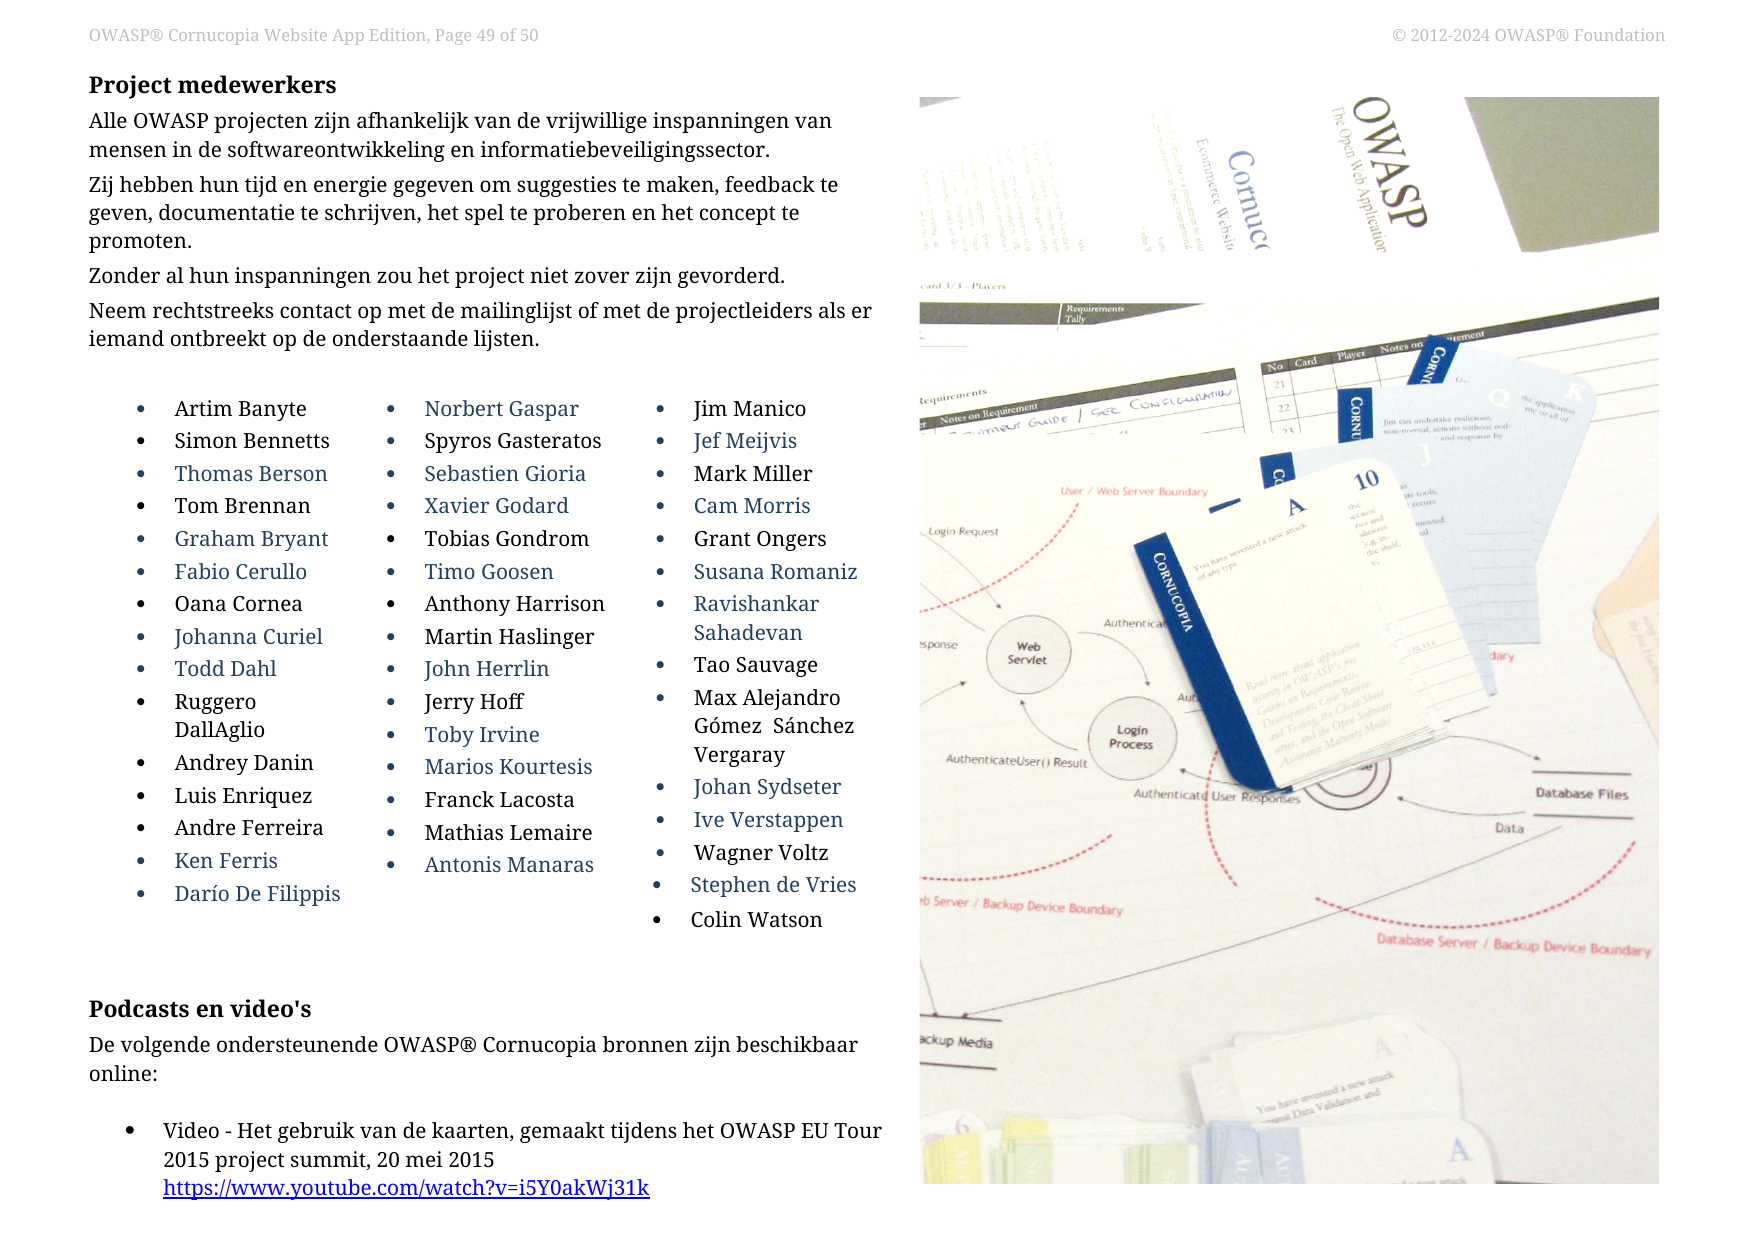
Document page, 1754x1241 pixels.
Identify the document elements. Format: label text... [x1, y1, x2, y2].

table_header Norbert Gaspar Spyros Gasteratos Sebastien Gioria Xavier Godard Tobias Gondrom Timo Goosen Anthony Harrison Martin Haslinger John Herrlin Jerry Hoff Toby Irvine Marios Kourtesis Franck Lacosta Mathias Lemaire Antonis Manaras [358, 394, 628, 940]
table_header Artim Banyte Simon Bennetts Thomas Berson Tom Brennan Graham Bryant Fabio Cerullo Oana Cornea Johanna Curiel Todd Dahl Ruggero DallAglio Andrey Danin Luis Enriquez Andre Ferreira Ken Ferris Darío De Filippis [89, 394, 358, 940]
table_header Jim Manico Jef Meijvis Mark Miller Cam Morris Grant Ongers Susana Romaniz Ravishankar Sahadevan Tao Sauvage Max Alejandro Gómez Sánchez Vergaray Johan Sydseter Ive Verstappen Wagner Voltz Stephen de Vries Colin Watson [628, 394, 897, 940]
picture [919, 97, 1660, 1184]
table_header [908, 69, 1677, 1202]
table_header Project medewerkers Alle OWASP projecten zijn afhankelijk van de vrijwillige inspanningen van mensen in de softwareontwikkeling en informatiebeveiligingssector. Zij hebben hun tijd en energie gegeven om suggesties te maken, feedback te geven, documentatie te schrijven, het spel te proberen en het concept te promoten. Zonder al hun inspanningen zou het project niet zover zijn gevorderd. Neem rechtstreeks contact op met de mailinglijst of met de projectleiders als er iemand ontbreekt op de onderstaande lijsten. Podcasts en video's De volgende ondersteunende OWASP® Cornucopia bronnen zijn beschikbaar online: Video - Het gebruik van de kaarten, gemaakt tijdens het OWASP EU Tour 2015 project summit, 20 mei 2015 https://www.youtube.com/watch?v=i5Y0akWj31k Podcast interview, OWASP® 24/7 Podcast kanaal, 21 maart 2014 http://trustedsoftwarealliance.com/2014/03/21/the-owasp-cornucopia-project-with-colin-watson/ Video van presentatie, OWASP® EU Tour 2013 Londen, 3 juni 2013 https://www.youtube.com/watch?v=Q_LE-8xNXVk Zie de project website voor verdere informatie en presentatie materialen. [78, 69, 908, 1202]
